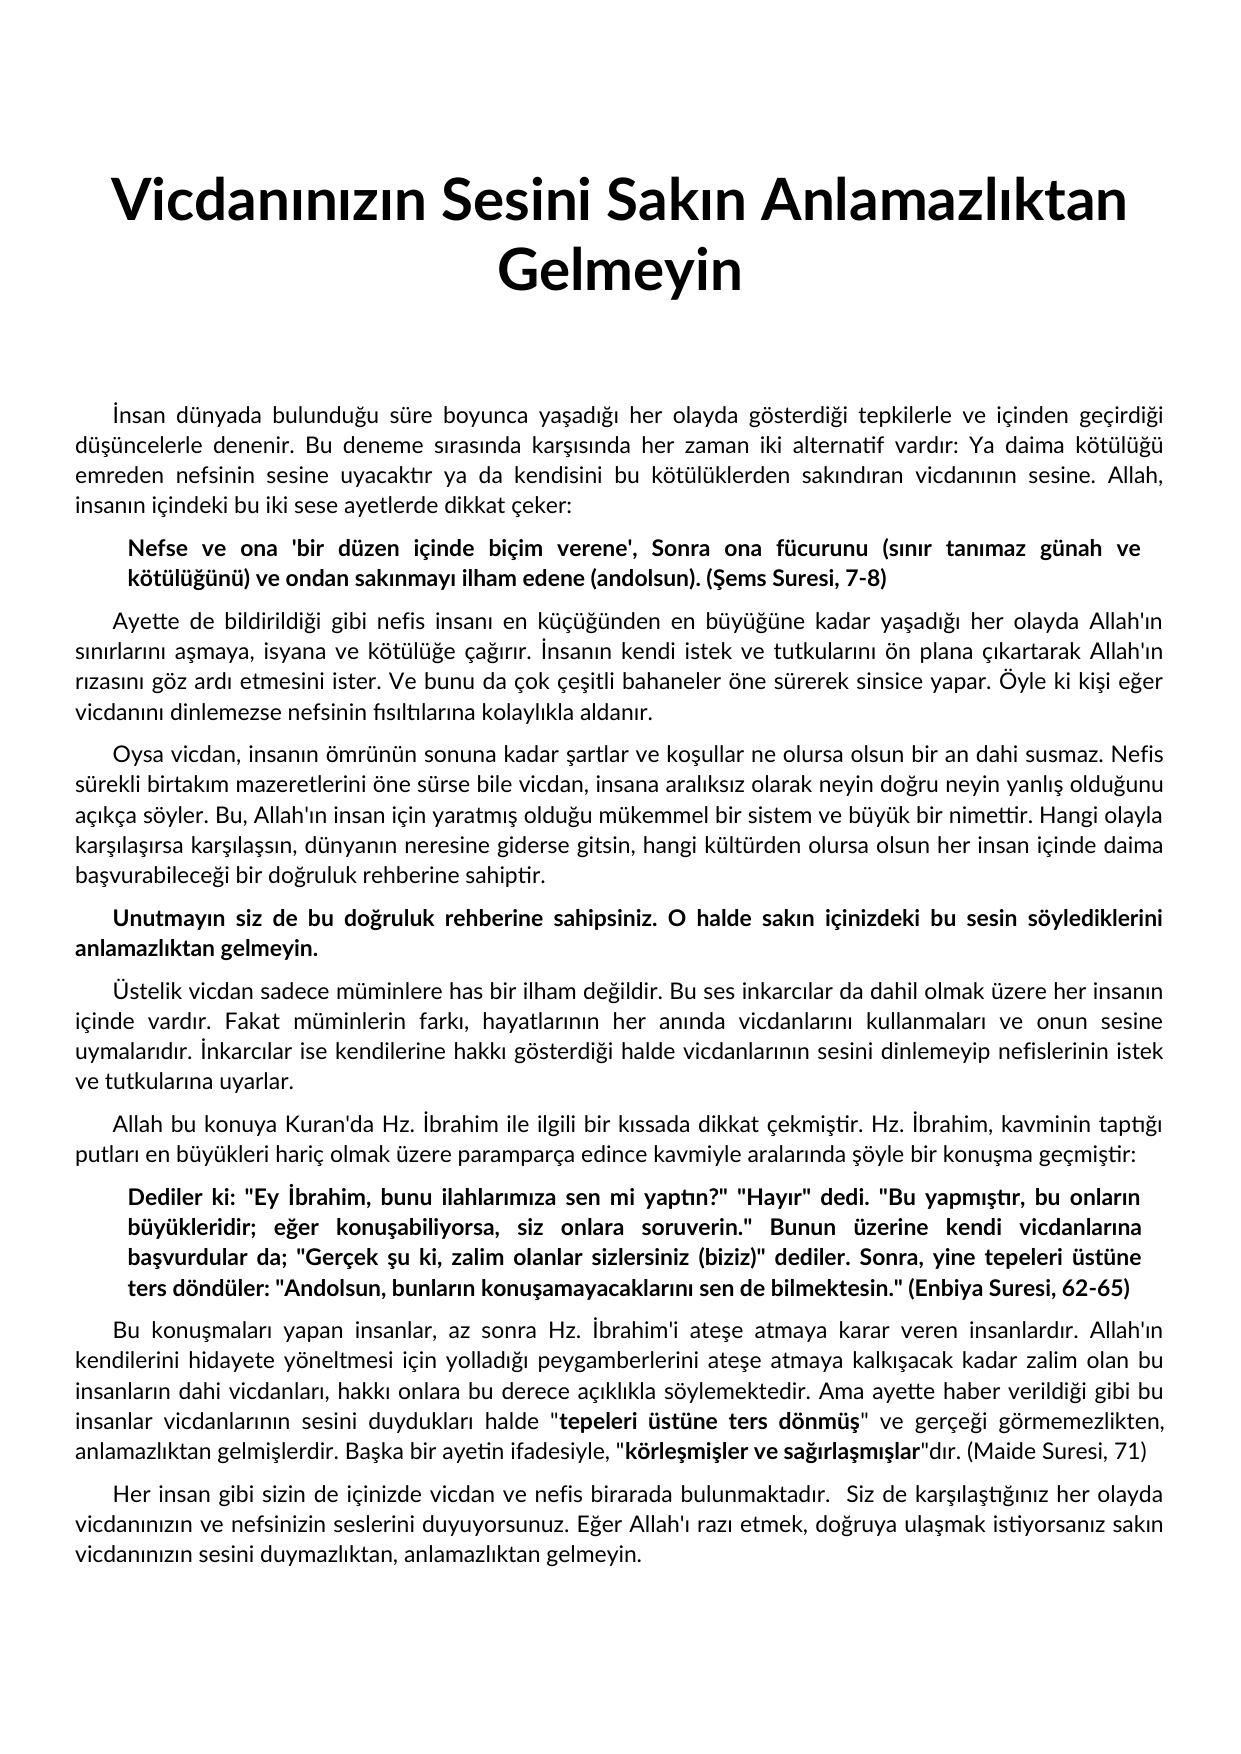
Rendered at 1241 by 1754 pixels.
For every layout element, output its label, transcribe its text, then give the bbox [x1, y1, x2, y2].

text Allah bu konuya Kuran'da Hz. İbrahim ile ilgili bir kıssada dikkat çekmiştir. Hz. İbrahim, kavminin taptığı putları en büyükleri hariç olmak üzere paramparça edince kavmiyle aralarında şöyle bir konuşma geçmiştir: [75, 1110, 1165, 1167]
text Her insan gibi sizin de içinizde vicdan ve nefis birarada bulunmaktadır. Siz de karşılaştığınız her olayda vicdanınızın ve nefsinizin seslerini duyuyorsunuz. Eğer Allah'ı razı etmek, doğruya ulaşmak istiyorsanız sakın vicdanınızın sesini duymazlıktan, anlamazlıktan gelmeyin. [75, 1479, 1165, 1567]
subtitle Vicdanınızın Sesini Sakın Anlamazlıktan Gelmeyin [75, 162, 1165, 302]
text Üstelik vicdan sadece müminlere has bir ilham değildir. Bu ses inkarcılar da dahil olmak üzere her insanın içinde vardır. Fakat müminlerin farkı, hayatlarının her anında vicdanlarını kullanmaları ve onun sesine uymalarıdır. İnkarcılar ise kendilerine hakkı gösterdiği halde vicdanlarının sesini dinlemeyip nefislerinin istek ve tutkularına uyarlar. [75, 976, 1165, 1094]
text İnsan dünyada bulunduğu süre boyunca yaşadığı her olayda gösterdiği tepkilerle ve içinden geçirdiği düşüncelerle denenir. Bu deneme sırasında karşısında her zaman iki alternatif vardır: Ya daima kötülüğü emreden nefsinin sesine uyacaktır ya da kendisini bu kötülüklerden sakındıran vicdanının sesine. Allah, insanın içindeki bu iki sese ayetlerde dikkat çeker: [75, 400, 1165, 518]
text Oysa vicdan, insanın ömrünün sonuna kadar şartlar ve koşullar ne olursa olsun bir an dahi susmaz. Nefis sürekli birtakım mazeretlerini öne sürse bile vicdan, insana aralıksız olarak neyin doğru neyin yanlış olduğunu açıkça söyler. Bu, Allah'ın insan için yaratmış olduğu mükemmel bir sistem ve büyük bir nimettir. Hangi olayla karşılaşırsa karşılaşsın, dünyanın neresine giderse gitsin, hangi kültürden olursa olsun her insan içinde daima başvurabileceği bir doğruluk rehberine sahiptir. [75, 740, 1165, 888]
text Nefse ve ona 'bir düzen içinde biçim verene', Sonra ona fücurunu (sınır tanımaz günah ve kötülüğünü) ve ondan sakınmayı ilham edene (andolsun). (Şems Suresi, 7-8) [127, 534, 1143, 591]
text Ayette de bildirildiği gibi nefis insanı en küçüğünden en büyüğüne kadar yaşadığı her olayda Allah'ın sınırlarını aşmaya, isyana ve kötülüğe çağırır. İnsanın kendi istek ve tutkularını ön plana çıkartarak Allah'ın rızasını göz ardı etmesini ister. Ve bunu da çok çeşitli bahaneler öne sürerek sinsice yapar. Öyle ki kişi eğer vicdanını dinlemezse nefsinin fısıltılarına kolaylıkla aldanır. [75, 607, 1165, 725]
text Unutmayın siz de bu doğruluk rehberine sahipsiniz. O halde sakın içinizdeki bu sesin söylediklerini anlamazlıktan gelmeyin. [75, 903, 1165, 961]
text Dediler ki: "Ey İbrahim, bunu ilahlarımıza sen mi yaptın?" "Hayır" dedi. "Bu yapmıştır, bu onların büyükleridir; eğer konuşabiliyorsa, siz onlara soruverin." Bunun üzerine kendi vicdanlarına başvurdular da; "Gerçek şu ki, zalim olanlar sizlersiniz (biziz)" dediler. Sonra, yine tepeleri üstüne ters döndüler: "Andolsun, bunların konuşamayacaklarını sen de bilmektesin." (Enbiya Suresi, 62-65) [127, 1183, 1143, 1301]
text Bu konuşmaları yapan insanlar, az sonra Hz. İbrahim'i ateşe atmaya karar veren insanlardır. Allah'ın kendilerini hidayete yöneltmesi için yolladığı peygamberlerini ateşe atmaya kalkışacak kadar zalim olan bu insanların dahi vicdanları, hakkı onlara bu derece açıklıkla söylemektedir. Ama ayette haber verildiği gibi bu insanlar vicdanlarının sesini duydukları halde "tepeleri üstüne ters dönmüş" ve gerçeği görmemezlikten, anlamazlıktan gelmişlerdir. Başka bir ayetin ifadesiyle, "körleşmişler ve sağırlaşmışlar"dır. (Maide Suresi, 71) [75, 1316, 1165, 1464]
